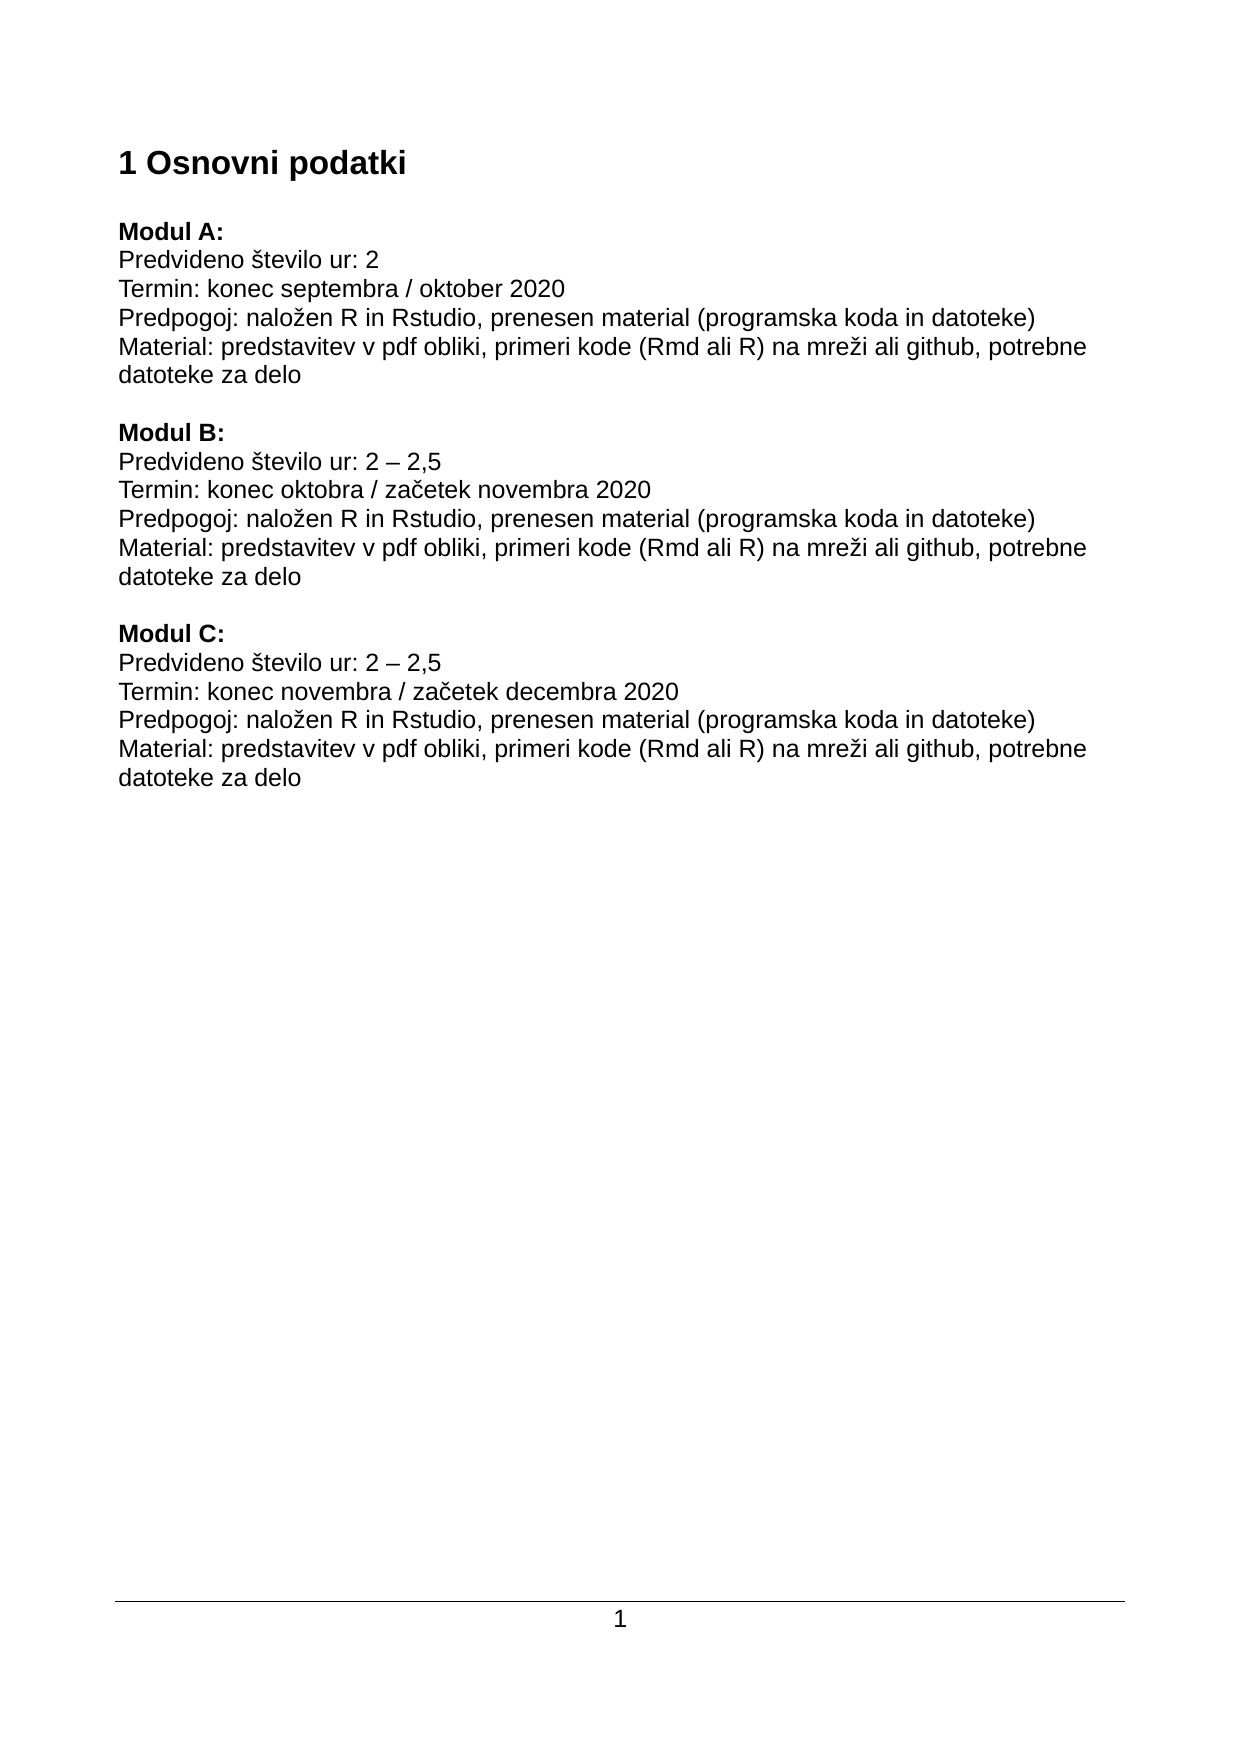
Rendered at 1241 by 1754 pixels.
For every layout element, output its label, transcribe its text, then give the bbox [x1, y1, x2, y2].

text Modul A: [118, 217, 1122, 245]
text Termin: konec septembra / oktober 2020 [118, 274, 1122, 303]
text Predpogoj: naložen R in Rstudio, prenesen material (programska koda in datoteke) [118, 303, 1122, 332]
text Modul B: [118, 418, 1122, 447]
text Predpogoj: naložen R in Rstudio, prenesen material (programska koda in datoteke) [118, 705, 1122, 734]
text Predpogoj: naložen R in Rstudio, prenesen material (programska koda in datoteke) [118, 504, 1122, 533]
text Material: predstavitev v pdf obliki, primeri kode (Rmd ali R) na mreži ali github, potrebne datoteke za delo [118, 734, 1122, 792]
text Predvideno število ur: 2 [118, 245, 1122, 274]
text Material: predstavitev v pdf obliki, primeri kode (Rmd ali R) na mreži ali github, potrebne datoteke za delo [118, 332, 1122, 389]
text Modul C: [118, 619, 1122, 648]
text Termin: konec novembra / začetek decembra 2020 [118, 677, 1122, 705]
text Predvideno število ur: 2 – 2,5 [118, 648, 1122, 677]
subtitle 1 Osnovni podatki [118, 143, 1122, 182]
text Predvideno število ur: 2 – 2,5 [118, 447, 1122, 475]
text Material: predstavitev v pdf obliki, primeri kode (Rmd ali R) na mreži ali github, potrebne datoteke za delo [118, 533, 1122, 590]
text Termin: konec oktobra / začetek novembra 2020 [118, 475, 1122, 504]
